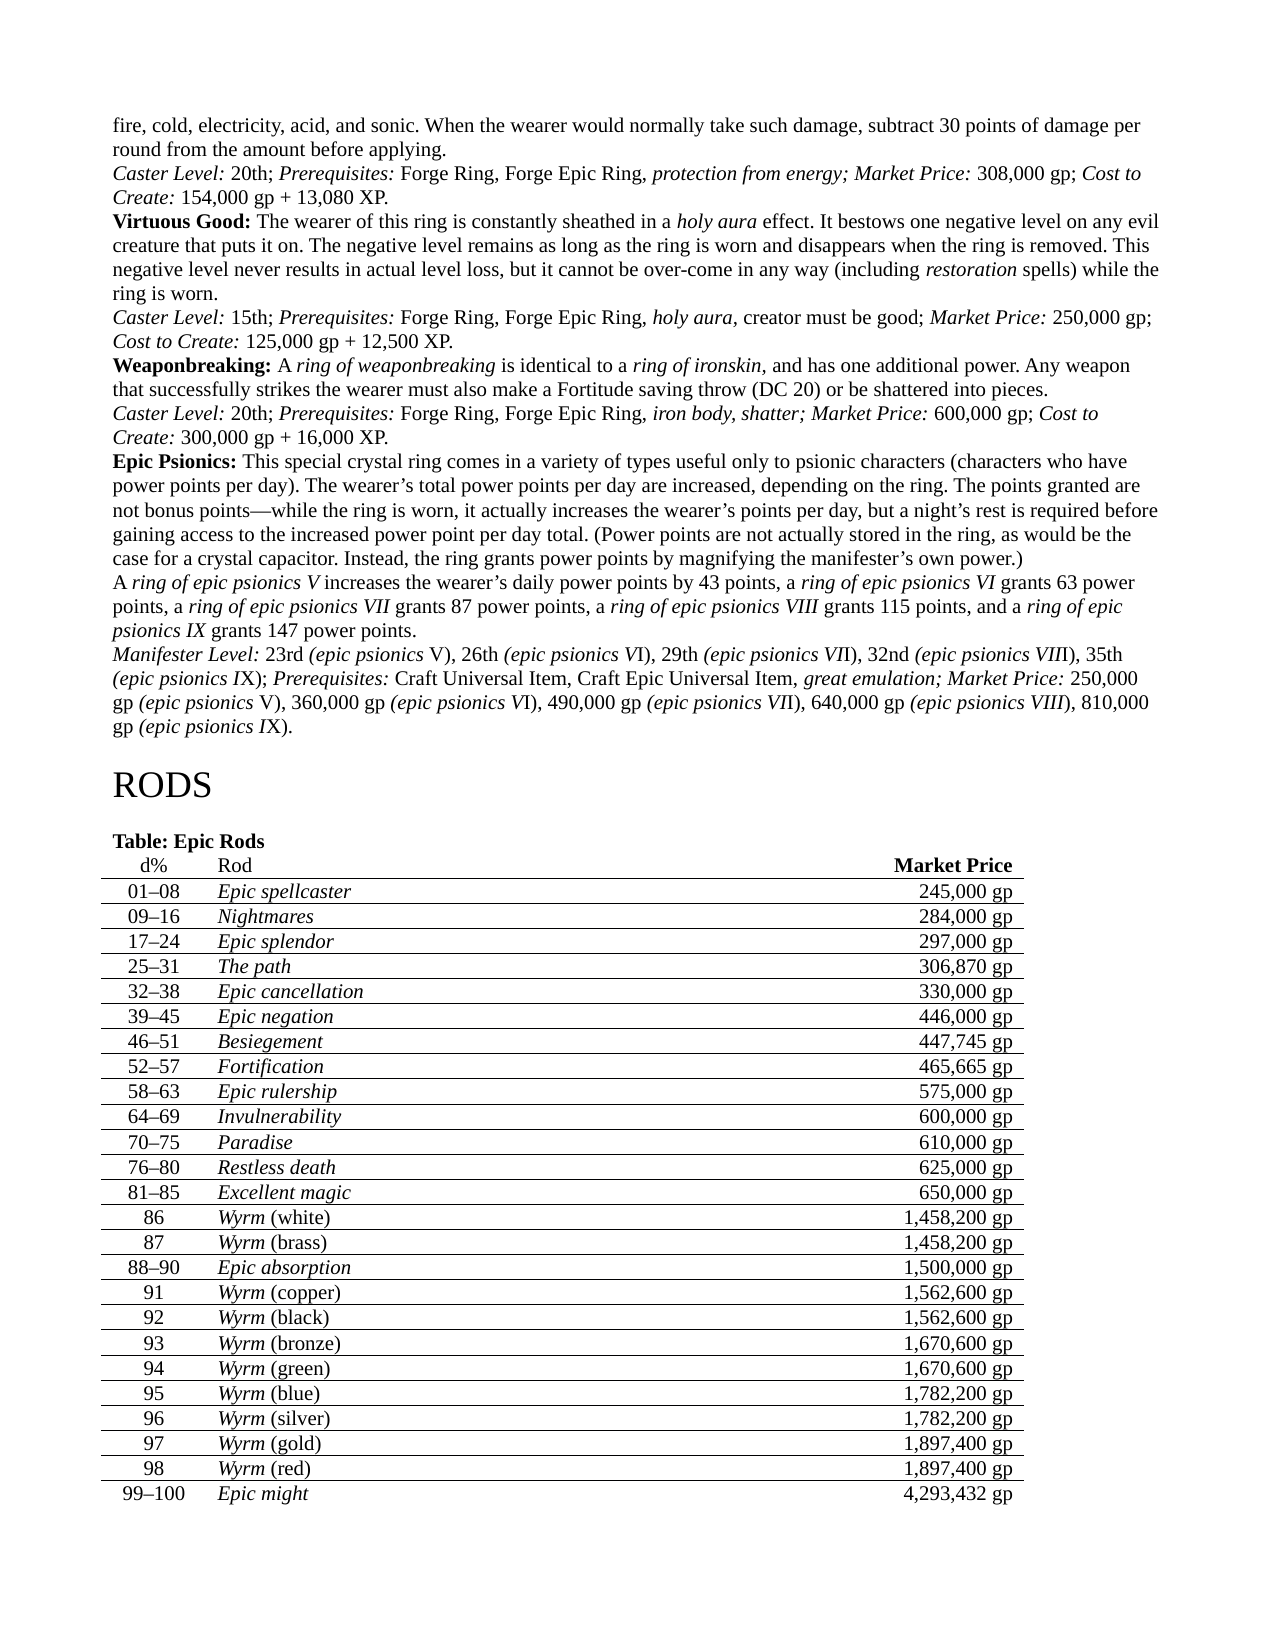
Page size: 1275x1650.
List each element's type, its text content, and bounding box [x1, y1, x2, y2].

table_cell 465,665 gp [806, 1054, 1024, 1078]
table_cell 25–31 [101, 954, 206, 978]
table_header d% [101, 854, 206, 877]
table_cell Wyrm (black) [206, 1305, 806, 1329]
table_cell 625,000 gp [806, 1155, 1024, 1179]
table_cell 1,562,600 gp [806, 1280, 1024, 1304]
table_cell Wyrm (bronze) [206, 1330, 806, 1354]
table_cell Wyrm (blue) [206, 1381, 806, 1405]
table_cell 95 [101, 1381, 206, 1405]
table_cell Epic absorption [206, 1255, 806, 1279]
table_cell 650,000 gp [806, 1180, 1024, 1204]
text Manifester Level: 23rd (epic psionics V), 26th (epic psionics VI), 29th (epic psionics VII), 32nd (epic psionics VIII), 35th (epic psionics IX); Prerequisites: Craft Universal Item, Craft Epic Universal Item, great emulation; Market Price: 250,000 gp (epic psionics V), 360,000 gp (epic psionics VI), 490,000 gp (epic psionics VII), 640,000 gp (epic psionics VIII), 810,000 gp (epic psionics IX). [112, 642, 1162, 738]
table_cell Invulnerability [206, 1105, 806, 1128]
table_cell 1,897,400 gp [806, 1456, 1024, 1480]
text Caster Level: 15th; Prerequisites: Forge Ring, Forge Epic Ring, holy aura, creator must be good; Market Price: 250,000 gp; Cost to Create: 125,000 gp + 12,500 XP. [112, 305, 1162, 353]
table_cell 76–80 [101, 1155, 206, 1179]
table_cell Excellent magic [206, 1180, 806, 1204]
table_cell 86 [101, 1205, 206, 1229]
table_cell Epic cancellation [206, 979, 806, 1003]
table_cell 97 [101, 1431, 206, 1455]
text Caster Level: 20th; Prerequisites: Forge Ring, Forge Epic Ring, iron body, shatter; Market Price: 600,000 gp; Cost to Create: 300,000 gp + 16,000 XP. [112, 401, 1162, 449]
text Table: Epic Rods [112, 829, 1162, 853]
table_cell 88–90 [101, 1255, 206, 1279]
table_cell 1,670,600 gp [806, 1330, 1024, 1354]
table_cell Wyrm (white) [206, 1205, 806, 1229]
table_cell 1,458,200 gp [806, 1230, 1024, 1254]
table_cell 81–85 [101, 1180, 206, 1204]
table_cell 1,782,200 gp [806, 1406, 1024, 1430]
table_cell 01–08 [101, 879, 206, 903]
table_cell 4,293,432 gp [806, 1481, 1024, 1505]
table_cell 1,562,600 gp [806, 1305, 1024, 1329]
table_cell 52–57 [101, 1054, 206, 1078]
table_header Rod [206, 854, 806, 877]
table_cell Besiegement [206, 1029, 806, 1053]
table_cell Wyrm (brass) [206, 1230, 806, 1254]
table_cell Epic might [206, 1481, 806, 1505]
text A ring of epic psionics V increases the wearer’s daily power points by 43 points, a ring of epic psionics VI grants 63 power points, a ring of epic psionics VII grants 87 power points, a ring of epic psionics VIII grants 115 points, and a ring of epic psionics IX grants 147 power points. [112, 570, 1162, 642]
table_cell 446,000 gp [806, 1004, 1024, 1028]
table_cell Paradise [206, 1130, 806, 1154]
table_cell 93 [101, 1330, 206, 1354]
table_cell 58–63 [101, 1079, 206, 1103]
table_cell 96 [101, 1406, 206, 1430]
table_cell Epic rulership [206, 1079, 806, 1103]
text Caster Level: 20th; Prerequisites: Forge Ring, Forge Epic Ring, protection from energy; Market Price: 308,000 gp; Cost to Create: 154,000 gp + 13,080 XP. [112, 161, 1162, 209]
table_cell 600,000 gp [806, 1105, 1024, 1128]
table_cell Epic negation [206, 1004, 806, 1028]
table_cell Epic splendor [206, 929, 806, 953]
table_cell 98 [101, 1456, 206, 1480]
text fire, cold, electricity, acid, and sonic. When the wearer would normally take such damage, subtract 30 points of damage per round from the amount before applying. [112, 112, 1162, 161]
table_cell Wyrm (gold) [206, 1431, 806, 1455]
text Epic Psionics: This special crystal ring comes in a variety of types useful only to psionic characters (characters who have power points per day). The wearer’s total power points per day are increased, depending on the ring. The points granted are not bonus points—while the ring is worn, it actually increases the wearer’s points per day, but a night’s rest is required before gaining access to the increased power point per day total. (Power points are not actually stored in the ring, as would be the case for a crystal capacitor. Instead, the ring grants power points by magnifying the manifester’s own power.) [112, 449, 1162, 570]
table_cell 1,670,600 gp [806, 1356, 1024, 1379]
table_cell 284,000 gp [806, 904, 1024, 928]
table_cell Restless death [206, 1155, 806, 1179]
table_cell 99–100 [101, 1481, 206, 1505]
table_cell 447,745 gp [806, 1029, 1024, 1053]
table_cell 610,000 gp [806, 1130, 1024, 1154]
table_cell The path [206, 954, 806, 978]
table_cell Wyrm (copper) [206, 1280, 806, 1304]
table_cell Wyrm (green) [206, 1356, 806, 1379]
table_cell 245,000 gp [806, 879, 1024, 903]
table_cell 297,000 gp [806, 929, 1024, 953]
table_cell 94 [101, 1356, 206, 1379]
table_cell Nightmares [206, 904, 806, 928]
table_cell 1,458,200 gp [806, 1205, 1024, 1229]
table_cell 92 [101, 1305, 206, 1329]
table_cell 1,897,400 gp [806, 1431, 1024, 1455]
table_cell 87 [101, 1230, 206, 1254]
table_cell Wyrm (red) [206, 1456, 806, 1480]
table_cell 39–45 [101, 1004, 206, 1028]
text Virtuous Good: The wearer of this ring is constantly sheathed in a holy aura effect. It bestows one negative level on any evil creature that puts it on. The negative level remains as long as the ring is worn and disappears when the ring is removed. This negative level never results in actual level loss, but it cannot be over-come in any way (including restoration spells) while the ring is worn. [112, 209, 1162, 305]
table_cell 306,870 gp [806, 954, 1024, 978]
table_cell 32–38 [101, 979, 206, 1003]
text Weaponbreaking: A ring of weaponbreaking is identical to a ring of ironskin, and has one additional power. Any weapon that successfully strikes the wearer must also make a Fortitude saving throw (DC 20) or be shattered into pieces. [112, 353, 1162, 401]
table_cell 64–69 [101, 1105, 206, 1128]
table_cell 330,000 gp [806, 979, 1024, 1003]
table_cell 91 [101, 1280, 206, 1304]
table_cell 575,000 gp [806, 1079, 1024, 1103]
table_cell Fortification [206, 1054, 806, 1078]
table_cell 46–51 [101, 1029, 206, 1053]
table_cell 17–24 [101, 929, 206, 953]
table_cell 70–75 [101, 1130, 206, 1154]
table_cell 1,782,200 gp [806, 1381, 1024, 1405]
table_cell Wyrm (silver) [206, 1406, 806, 1430]
table_cell Epic spellcaster [206, 879, 806, 903]
table_header Market Price [806, 854, 1024, 877]
subtitle RODS [112, 762, 1162, 805]
table_cell 1,500,000 gp [806, 1255, 1024, 1279]
table_cell 09–16 [101, 904, 206, 928]
